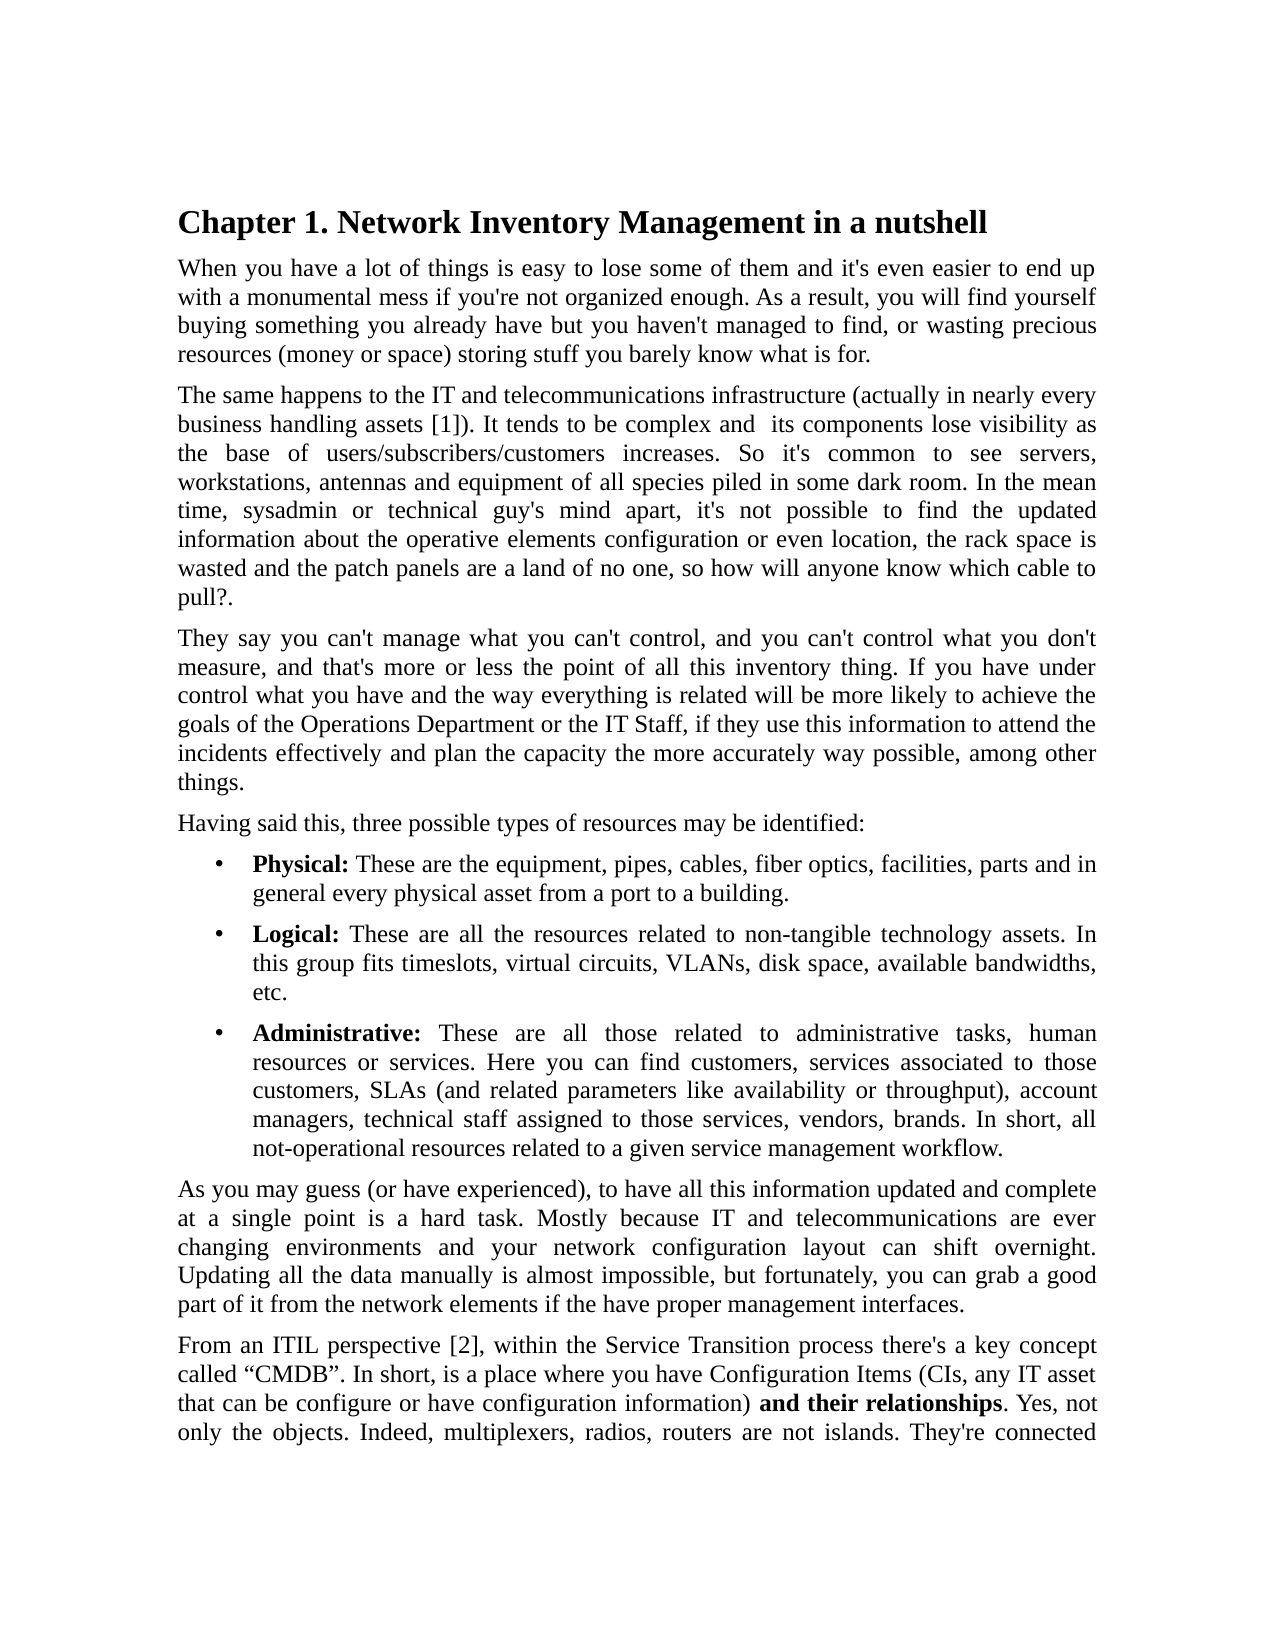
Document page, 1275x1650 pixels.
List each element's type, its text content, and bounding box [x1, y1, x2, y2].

text The same happens to the IT and telecommunications infrastructure (actually in nearly every business handling assets [1]). It tends to be complex and its components lose visibility as the base of users/subscribers/customers increases. So it's common to see servers, workstations, antennas and equipment of all species piled in some dark room. In the mean time, sysadmin or technical guy's mind apart, it's not possible to find the updated information about the operative elements configuration or even location, the rack space is wasted and the patch panels are a land of no one, so how will anyone know which cable to pull?. [177, 381, 1098, 611]
text When you have a lot of things is easy to lose some of them and it's even easier to end up with a monumental mess if you're not organized enough. As a result, you will find yourself buying something you already have but you haven't managed to find, or wasting precious resources (money or space) storing stuff you barely know what is for. [177, 253, 1098, 368]
text Having said this, three possible types of resources may be identified: [177, 808, 1098, 837]
text They say you can't manage what you can't control, and you can't control what you don't measure, and that's more or less the point of all this inventory thing. If you have under control what you have and the way everything is related will be more likely to achieve the goals of the Operations Department or the IT Staff, if they use this information to attend the incidents effectively and plan the capacity the more accurately way possible, among other things. [177, 623, 1098, 796]
list Physical: These are the equipment, pipes, cables, fiber optics, facilities, parts and in general every physical asset from a port to a building. [215, 849, 1098, 907]
subtitle Chapter 1. Network Inventory Management in a nutshell [177, 202, 1098, 241]
text As you may guess (or have experienced), to have all this information updated and complete at a single point is a hard task. Mostly because IT and telecommunications are ever changing environments and your network configuration layout can shift overnight. Updating all the data manually is almost impossible, but fortunately, you can grab a good part of it from the network elements if the have proper management interfaces. [177, 1174, 1098, 1318]
text From an ITIL perspective [2], within the Service Transition process there's a key concept called “CMDB”. In short, is a place where you have Configuration Items (CIs, any IT asset that can be configure or have configuration information) and their relationships. Yes, not only the objects. Indeed, multiplexers, radios, routers are not islands. They're connected [177, 1331, 1098, 1446]
list Logical: These are all the resources related to non-tangible technology assets. In this group fits timeslots, virtual circuits, VLANs, disk space, available bandwidths, etc. [215, 919, 1098, 1006]
list Administrative: These are all those related to administrative tasks, human resources or services. Here you can find customers, services associated to those customers, SLAs (and related parameters like availability or throughput), account managers, technical staff assigned to those services, vendors, brands. In short, all not-operational resources related to a given service management workflow. [215, 1018, 1098, 1162]
